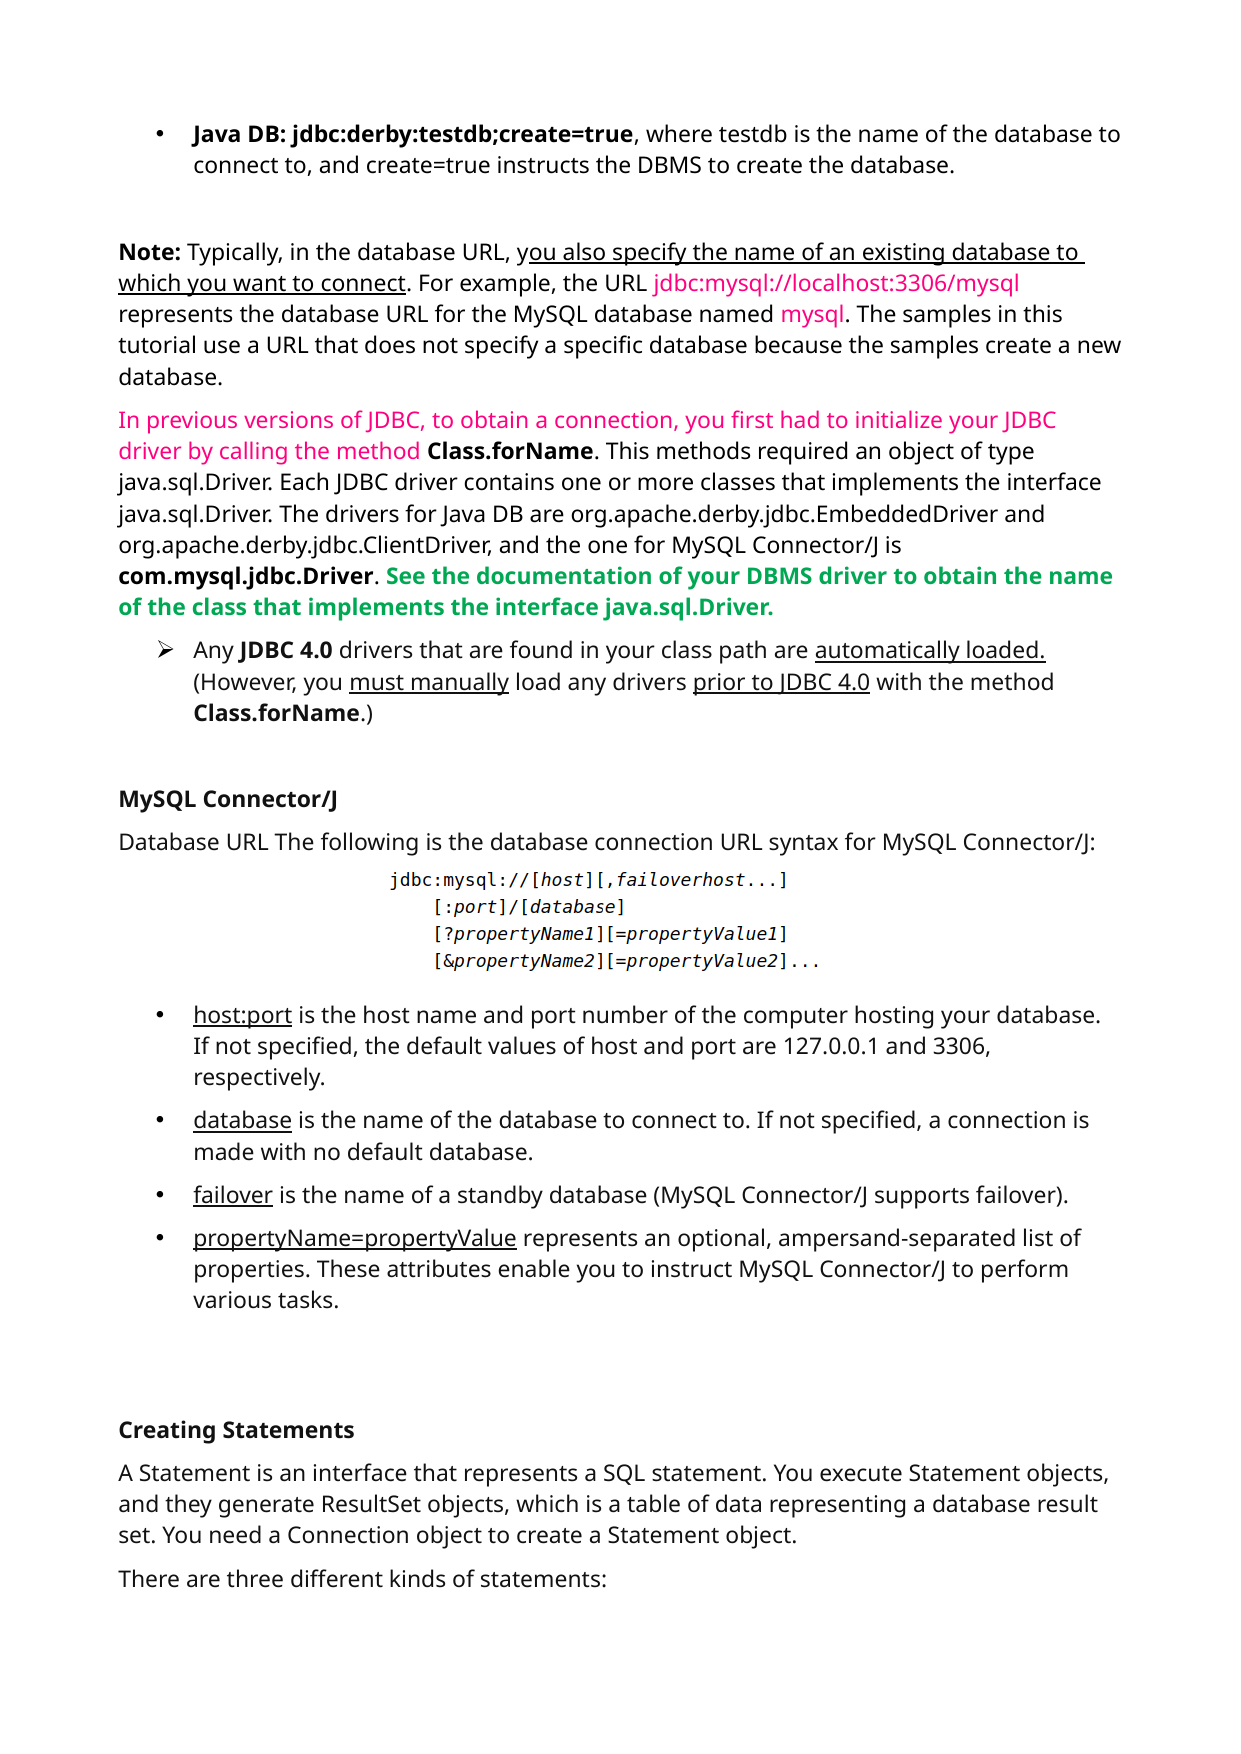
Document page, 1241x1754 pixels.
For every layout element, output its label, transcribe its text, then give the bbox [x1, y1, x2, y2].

list propertyName=propertyValue represents an optional, ampersand-separated list of properties. These attributes enable you to instruct MySQL Connector/J to perform various tasks. [156, 1222, 1122, 1316]
list Java DB: jdbc:derby:testdb;create=true, where testdb is the name of the database to connect to, and create=true instructs the DBMS to create the database. [156, 118, 1122, 181]
picture [384, 868, 821, 975]
text Database URL The following is the database connection URL syntax for MySQL Connector/J: [118, 826, 1122, 857]
text There are three different kinds of statements: [118, 1562, 1122, 1594]
list failover is the name of a standby database (MySQL Connector/J supports failover). [156, 1179, 1122, 1210]
text In previous versions of JDBC, to obtain a connection, you first had to initialize your JDBC driver by calling the method Class.forName. This methods required an object of type java.sql.Driver. Each JDBC driver contains one or more classes that implements the interface java.sql.Driver. The drivers for Java DB are org.apache.derby.jdbc.EmbeddedDriver and org.apache.derby.jdbc.ClientDriver, and the one for MySQL Connector/J is com.mysql.jdbc.Driver. See the documentation of your DBMS driver to obtain the name of the class that implements the interface java.sql.Driver. [118, 404, 1122, 622]
list Any JDBC 4.0 drivers that are found in your class path are automatically loaded. (However, you must manually load any drivers prior to JDBC 4.0 with the method Class.forName.) [156, 634, 1122, 728]
text MySQL Connector/J [118, 783, 1122, 814]
text Creating Statements [118, 1414, 1122, 1445]
text Note: Typically, in the database URL, you also specify the name of an existing database to which you want to connect. For example, the URL jdbc:mysql://localhost:3306/mysql represents the database URL for the MySQL database named mysql. The samples in this tutorial use a URL that does not specify a specific database because the samples create a new database. [118, 236, 1122, 392]
text A Statement is an interface that represents a SQL statement. You execute Statement objects, and they generate ResultSet objects, which is a table of data representing a database result set. You need a Connection object to create a Statement object. [118, 1457, 1122, 1551]
list host:port is the host name and port number of the computer hosting your database. If not specified, the default values of host and port are 127.0.0.1 and 3306, respectively. [156, 999, 1122, 1092]
list database is the name of the database to connect to. If not specified, a connection is made with no default database. [156, 1104, 1122, 1167]
